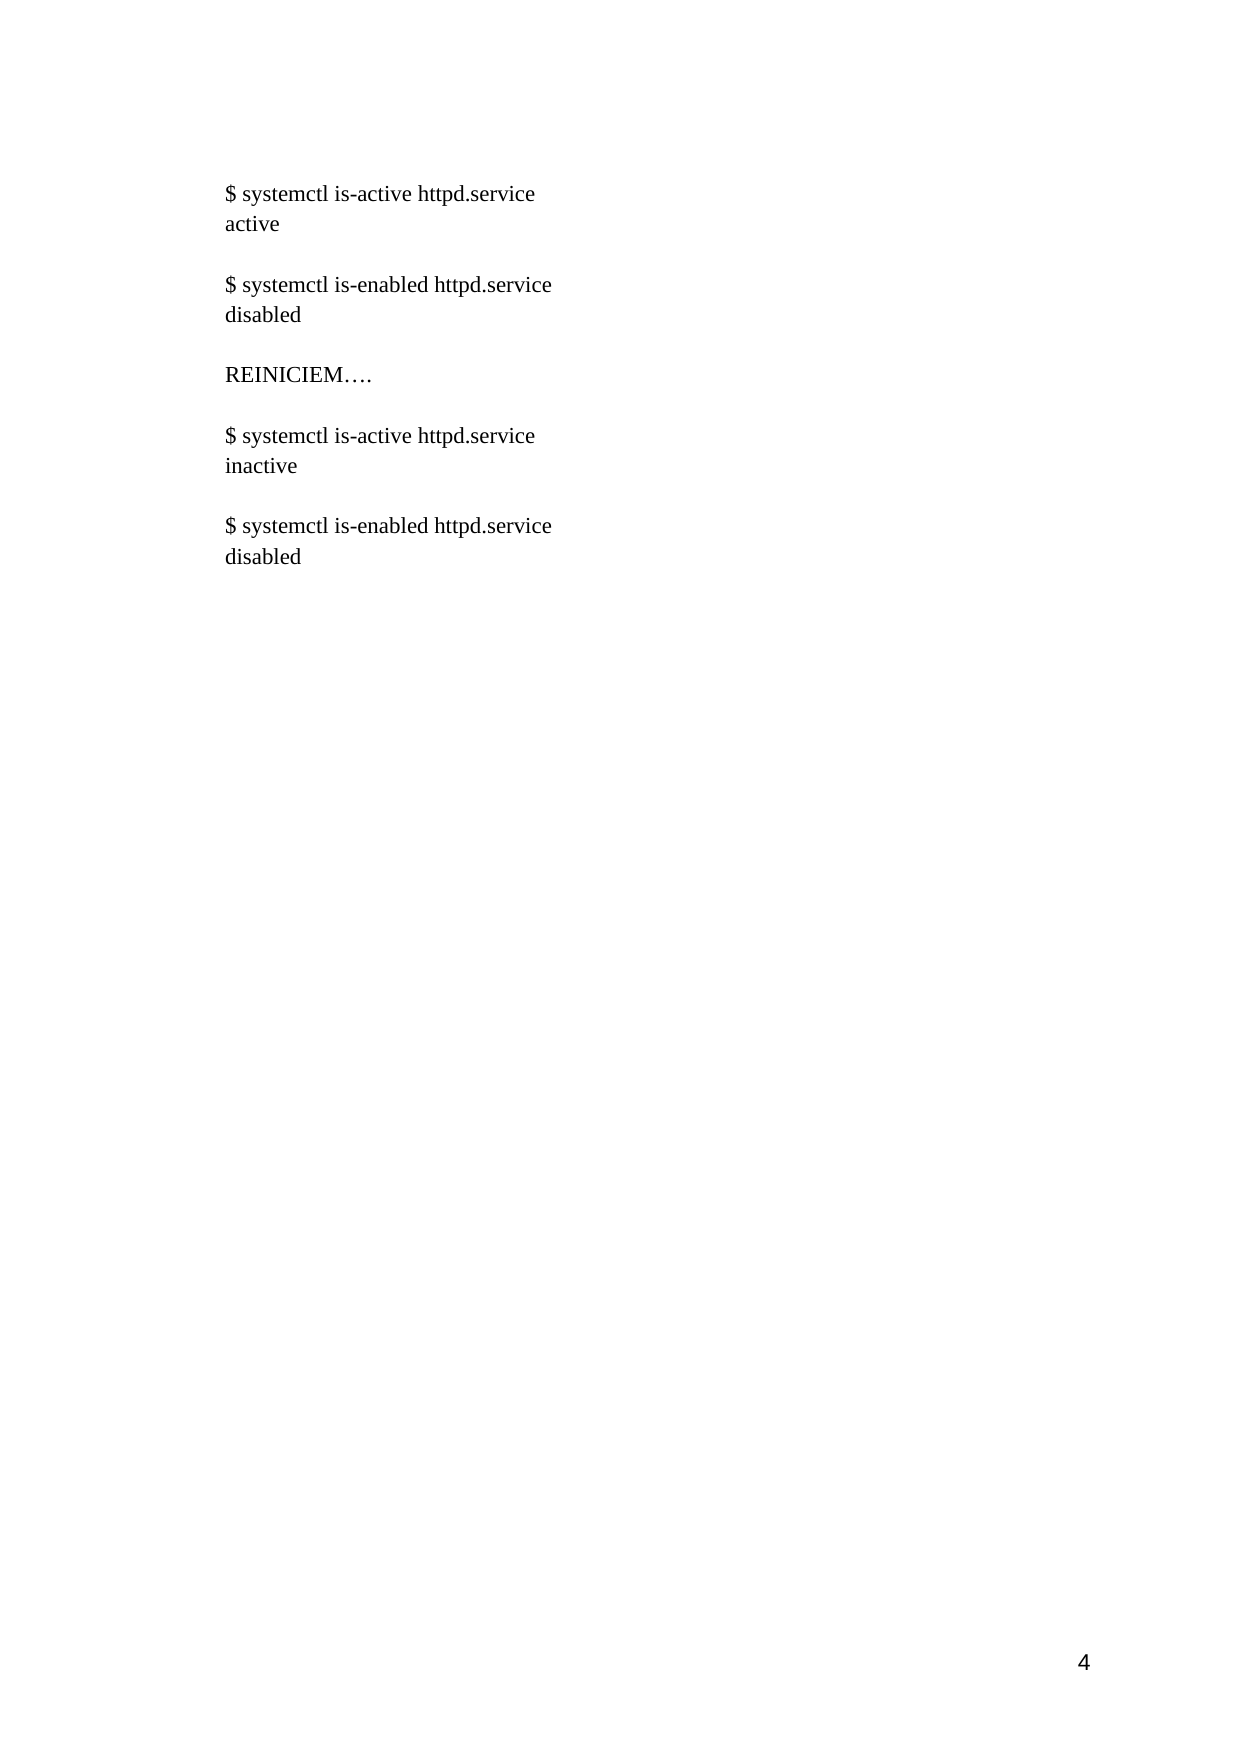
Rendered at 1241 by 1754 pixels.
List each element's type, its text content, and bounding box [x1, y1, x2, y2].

text $ systemctl is-enabled httpd.service [225, 271, 1090, 297]
text active [225, 210, 1090, 237]
text $ systemctl is-enabled httpd.service [225, 512, 1090, 539]
text $ systemctl is-active httpd.service [225, 422, 1090, 448]
text disabled [225, 301, 1090, 327]
text REINICIEM…. [225, 361, 1090, 388]
text disabled [225, 543, 1090, 569]
text $ systemctl is-active httpd.service [225, 180, 1090, 207]
text inactive [225, 452, 1090, 478]
